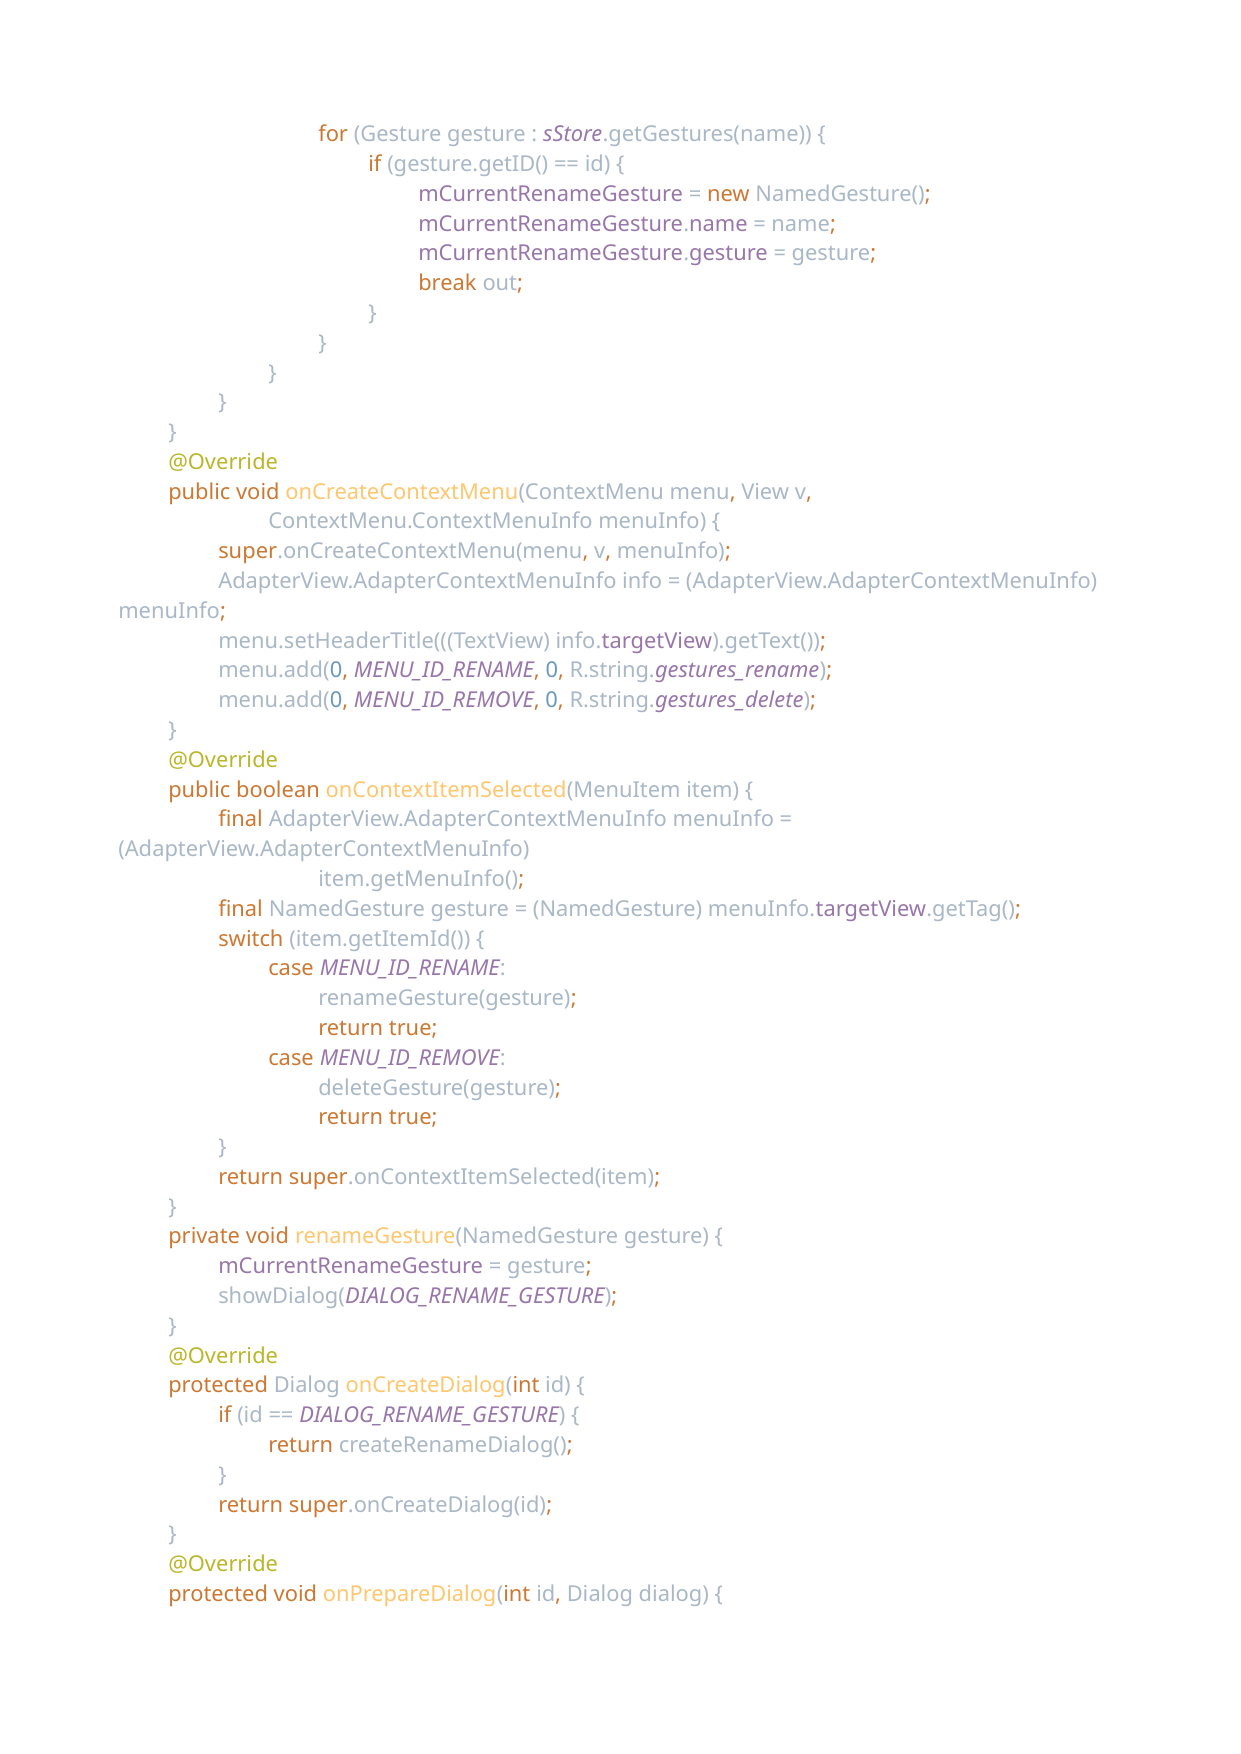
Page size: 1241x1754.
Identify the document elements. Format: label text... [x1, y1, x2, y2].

text return super.onContextItemSelected(item); [118, 1161, 1122, 1191]
text if (id == DIALOG_RENAME_GESTURE) { [118, 1399, 1122, 1429]
text case MENU_ID_RENAME: [118, 952, 1122, 982]
text @Override [118, 1548, 1122, 1578]
text item.getMenuInfo(); [118, 863, 1122, 893]
text } [118, 1310, 1122, 1339]
text super.onCreateContextMenu(menu, v, menuInfo); [118, 535, 1122, 565]
text menu.add(0, MENU_ID_REMOVE, 0, R.string.gestures_delete); [118, 684, 1122, 714]
text return true; [118, 1101, 1122, 1131]
text } [118, 386, 1122, 416]
text mCurrentRenameGesture.name = name; [118, 207, 1122, 237]
text menu.setHeaderTitle(((TextView) info.targetView).getText()); [118, 624, 1122, 654]
text public void onCreateContextMenu(ContextMenu menu, View v, [118, 476, 1122, 505]
text protected void onPrepareDialog(int id, Dialog dialog) { [118, 1578, 1122, 1608]
text return true; [118, 1012, 1122, 1042]
text return super.onCreateDialog(id); [118, 1488, 1122, 1518]
text } [118, 356, 1122, 386]
text public boolean onContextItemSelected(MenuItem item) { [118, 773, 1122, 803]
text } [118, 327, 1122, 356]
text final NamedGesture gesture = (NamedGesture) menuInfo.targetView.getTag(); [118, 893, 1122, 922]
text menu.add(0, MENU_ID_RENAME, 0, R.string.gestures_rename); [118, 654, 1122, 684]
text deleteGesture(gesture); [118, 1071, 1122, 1101]
text final AdapterView.AdapterContextMenuInfo menuInfo = (AdapterView.AdapterContextMenuInfo) [118, 803, 1122, 863]
text break out; [118, 267, 1122, 297]
text if (gesture.getID() == id) { [118, 148, 1122, 178]
text } [118, 416, 1122, 446]
text protected Dialog onCreateDialog(int id) { [118, 1369, 1122, 1399]
text } [118, 714, 1122, 744]
text } [118, 1459, 1122, 1488]
text switch (item.getItemId()) { [118, 922, 1122, 952]
text } [118, 1191, 1122, 1220]
text AdapterView.AdapterContextMenuInfo info = (AdapterView.AdapterContextMenuInfo) menuInfo; [118, 565, 1122, 624]
text @Override [118, 744, 1122, 773]
text @Override [118, 446, 1122, 476]
text renameGesture(gesture); [118, 982, 1122, 1012]
text case MENU_ID_REMOVE: [118, 1042, 1122, 1071]
text mCurrentRenameGesture = new NamedGesture(); [118, 178, 1122, 207]
text mCurrentRenameGesture.gesture = gesture; [118, 237, 1122, 267]
text mCurrentRenameGesture = gesture; [118, 1250, 1122, 1280]
text } [118, 1518, 1122, 1548]
text showDialog(DIALOG_RENAME_GESTURE); [118, 1280, 1122, 1310]
text for (Gesture gesture : sStore.getGestures(name)) { [118, 118, 1122, 148]
text } [118, 1131, 1122, 1161]
text } [118, 297, 1122, 327]
text return createRenameDialog(); [118, 1429, 1122, 1459]
text @Override [118, 1339, 1122, 1369]
text private void renameGesture(NamedGesture gesture) { [118, 1220, 1122, 1250]
text ContextMenu.ContextMenuInfo menuInfo) { [118, 505, 1122, 535]
